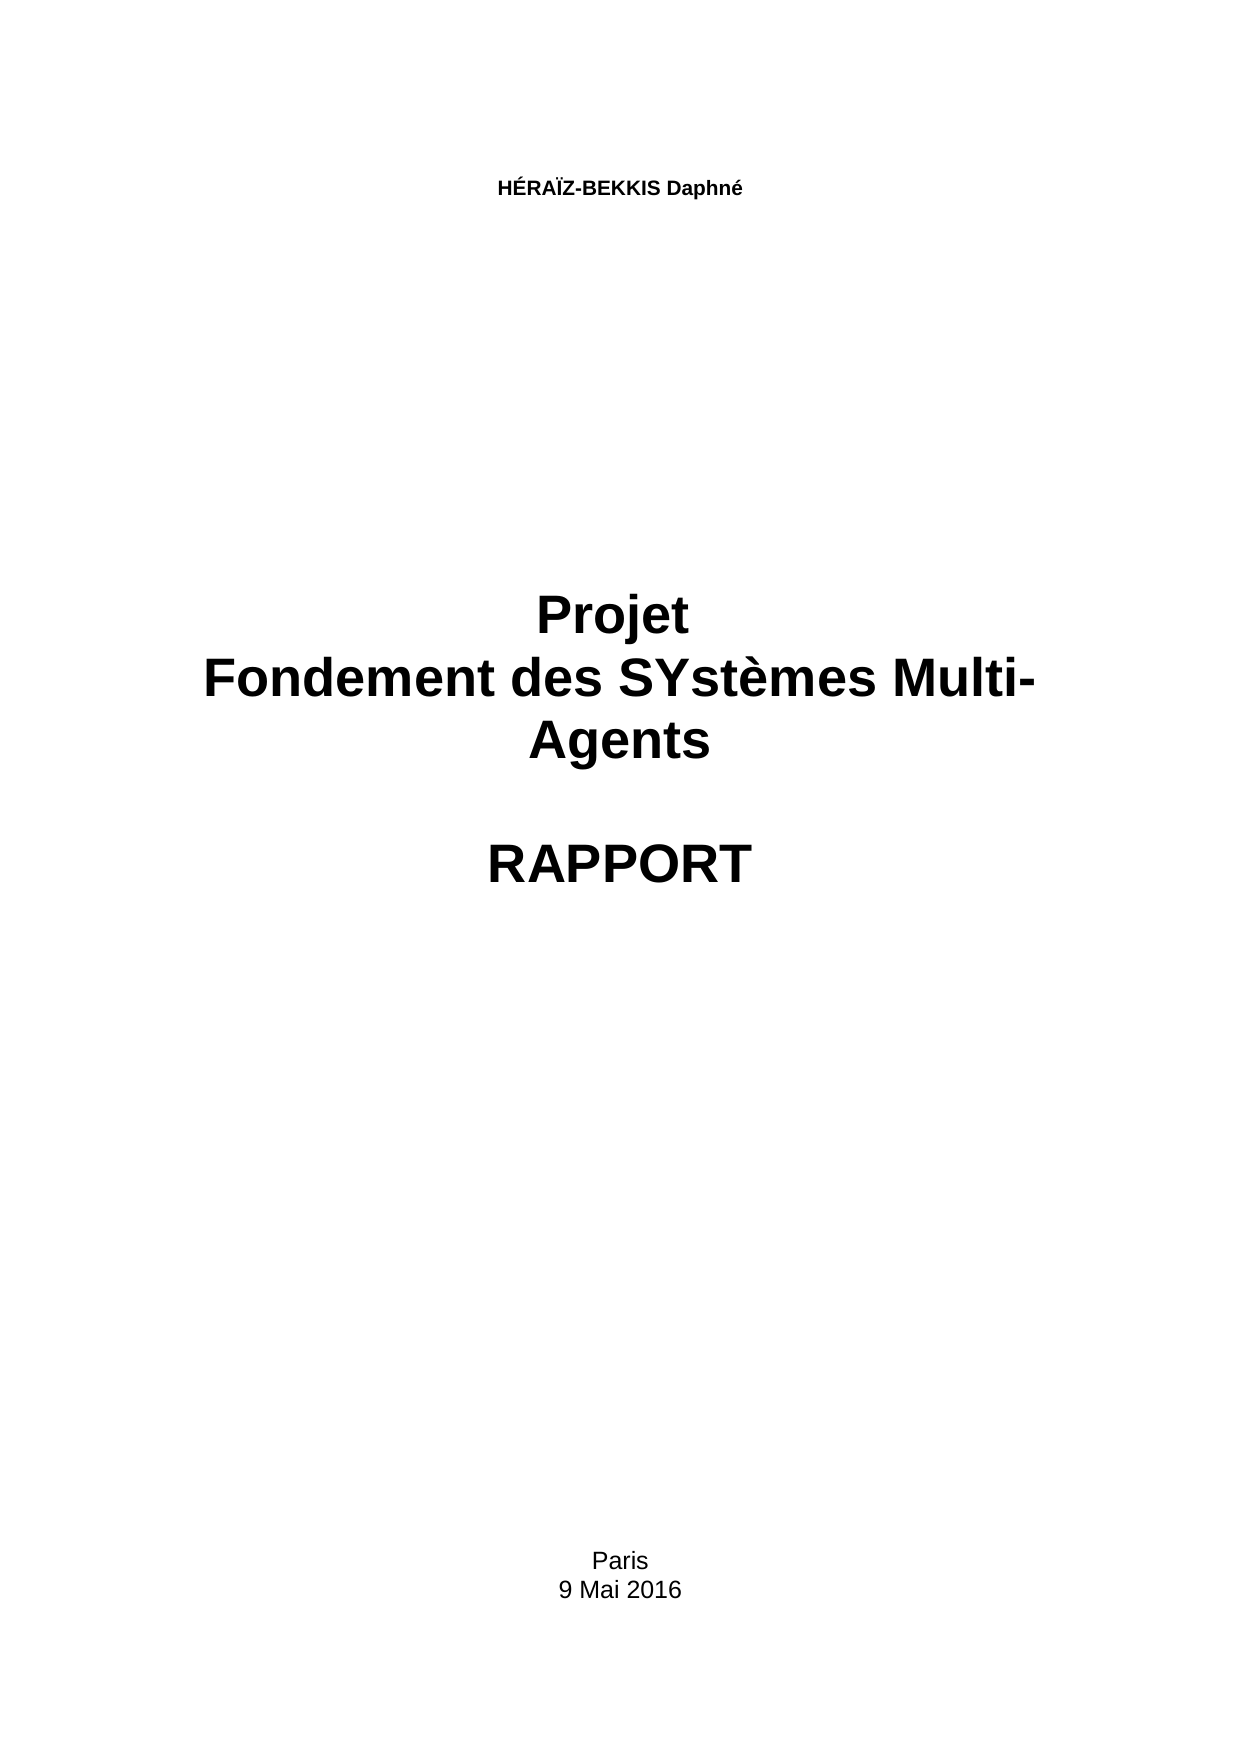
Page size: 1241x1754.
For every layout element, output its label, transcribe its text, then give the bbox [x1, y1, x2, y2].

text HÉRAÏZ-BEKKIS Daphné [118, 176, 1122, 199]
text 9 Mai 2016 [118, 1575, 1122, 1603]
text Projet [118, 583, 1122, 645]
text RAPPORT [118, 832, 1122, 894]
text Fondement des SYstèmes Multi-Agents [118, 645, 1122, 770]
text Paris [118, 1546, 1122, 1575]
